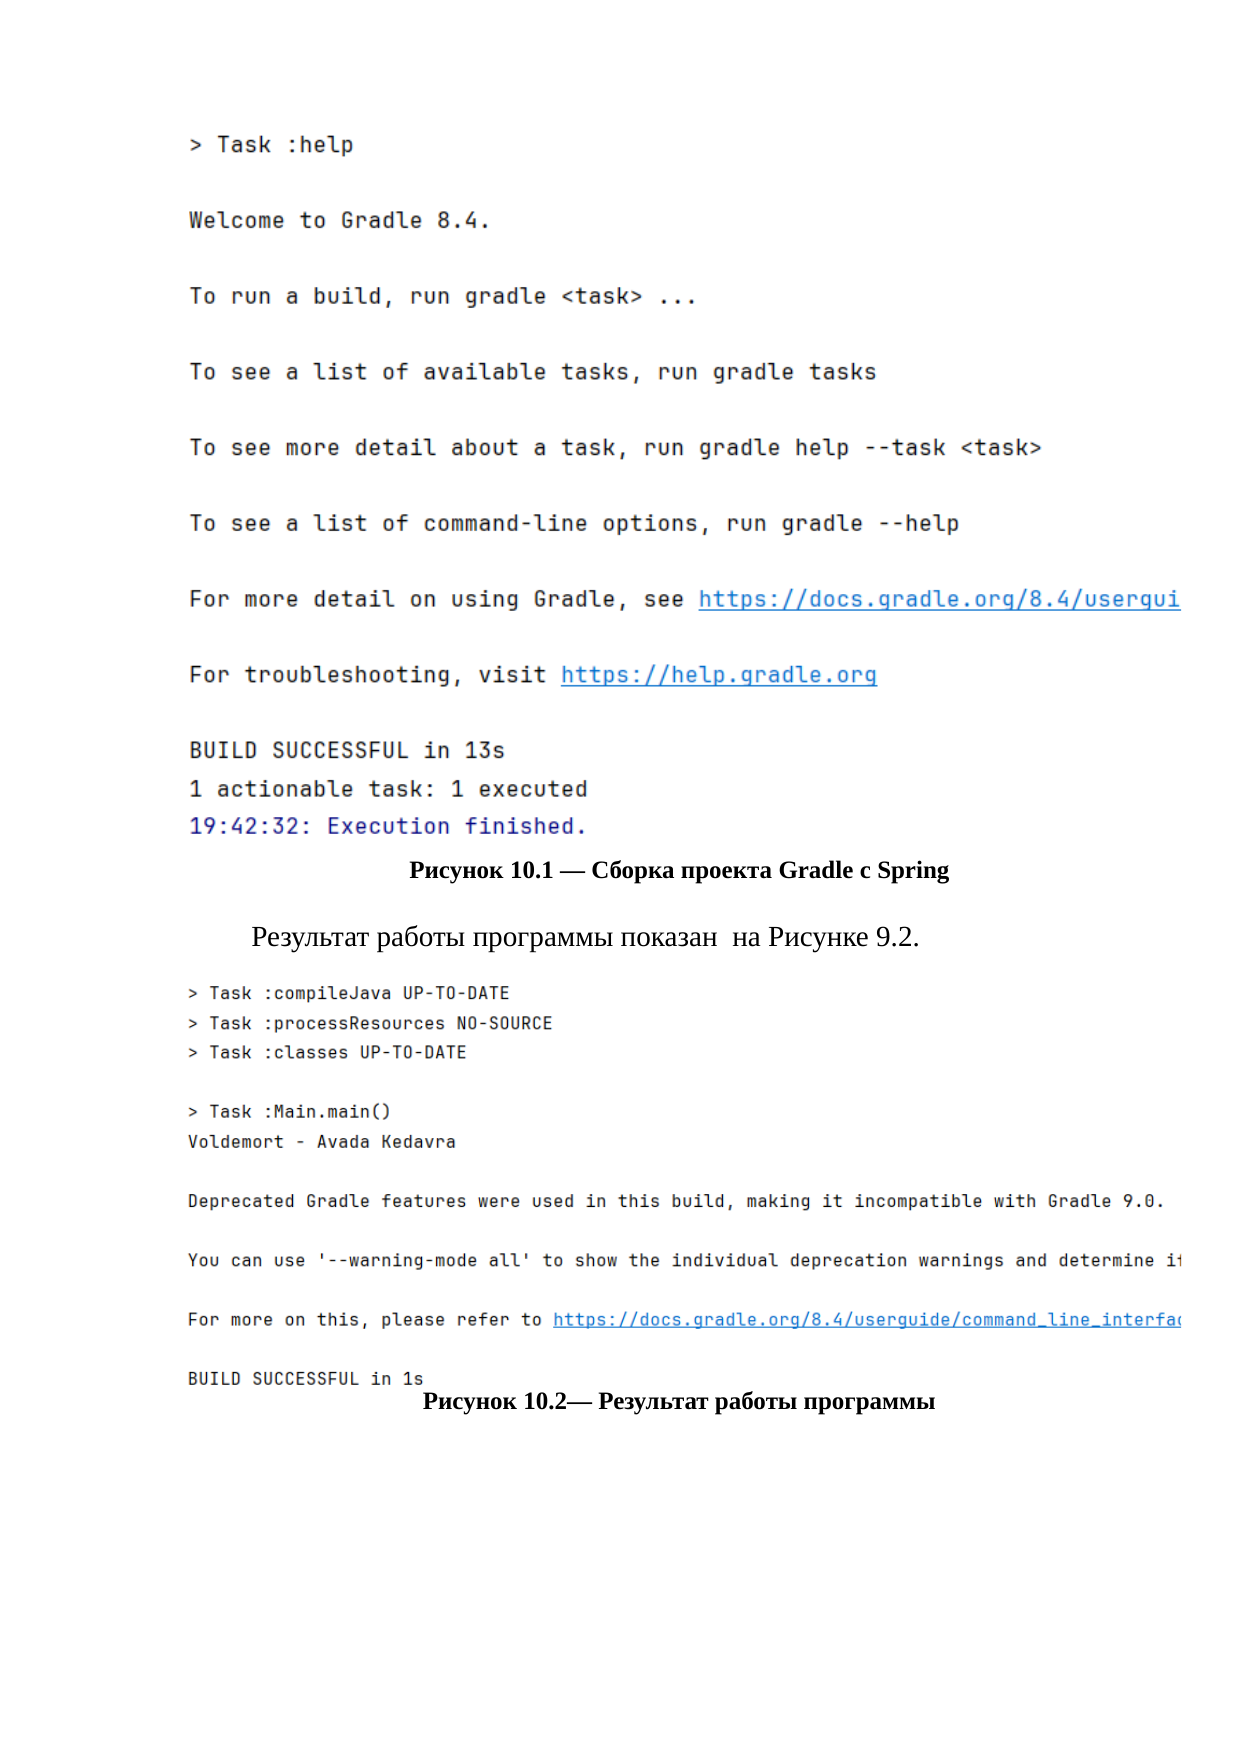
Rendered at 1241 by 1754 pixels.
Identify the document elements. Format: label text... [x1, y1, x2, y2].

picture [177, 969, 1182, 1387]
picture [177, 118, 1182, 856]
text Рисунок 10.1 — Сборка проекта Gradle с Spring [177, 856, 1181, 884]
text Рисунок 10.2— Результат работы программы [177, 1387, 1181, 1415]
text Результат работы программы показан на Рисунке 9.2. [177, 919, 1181, 953]
